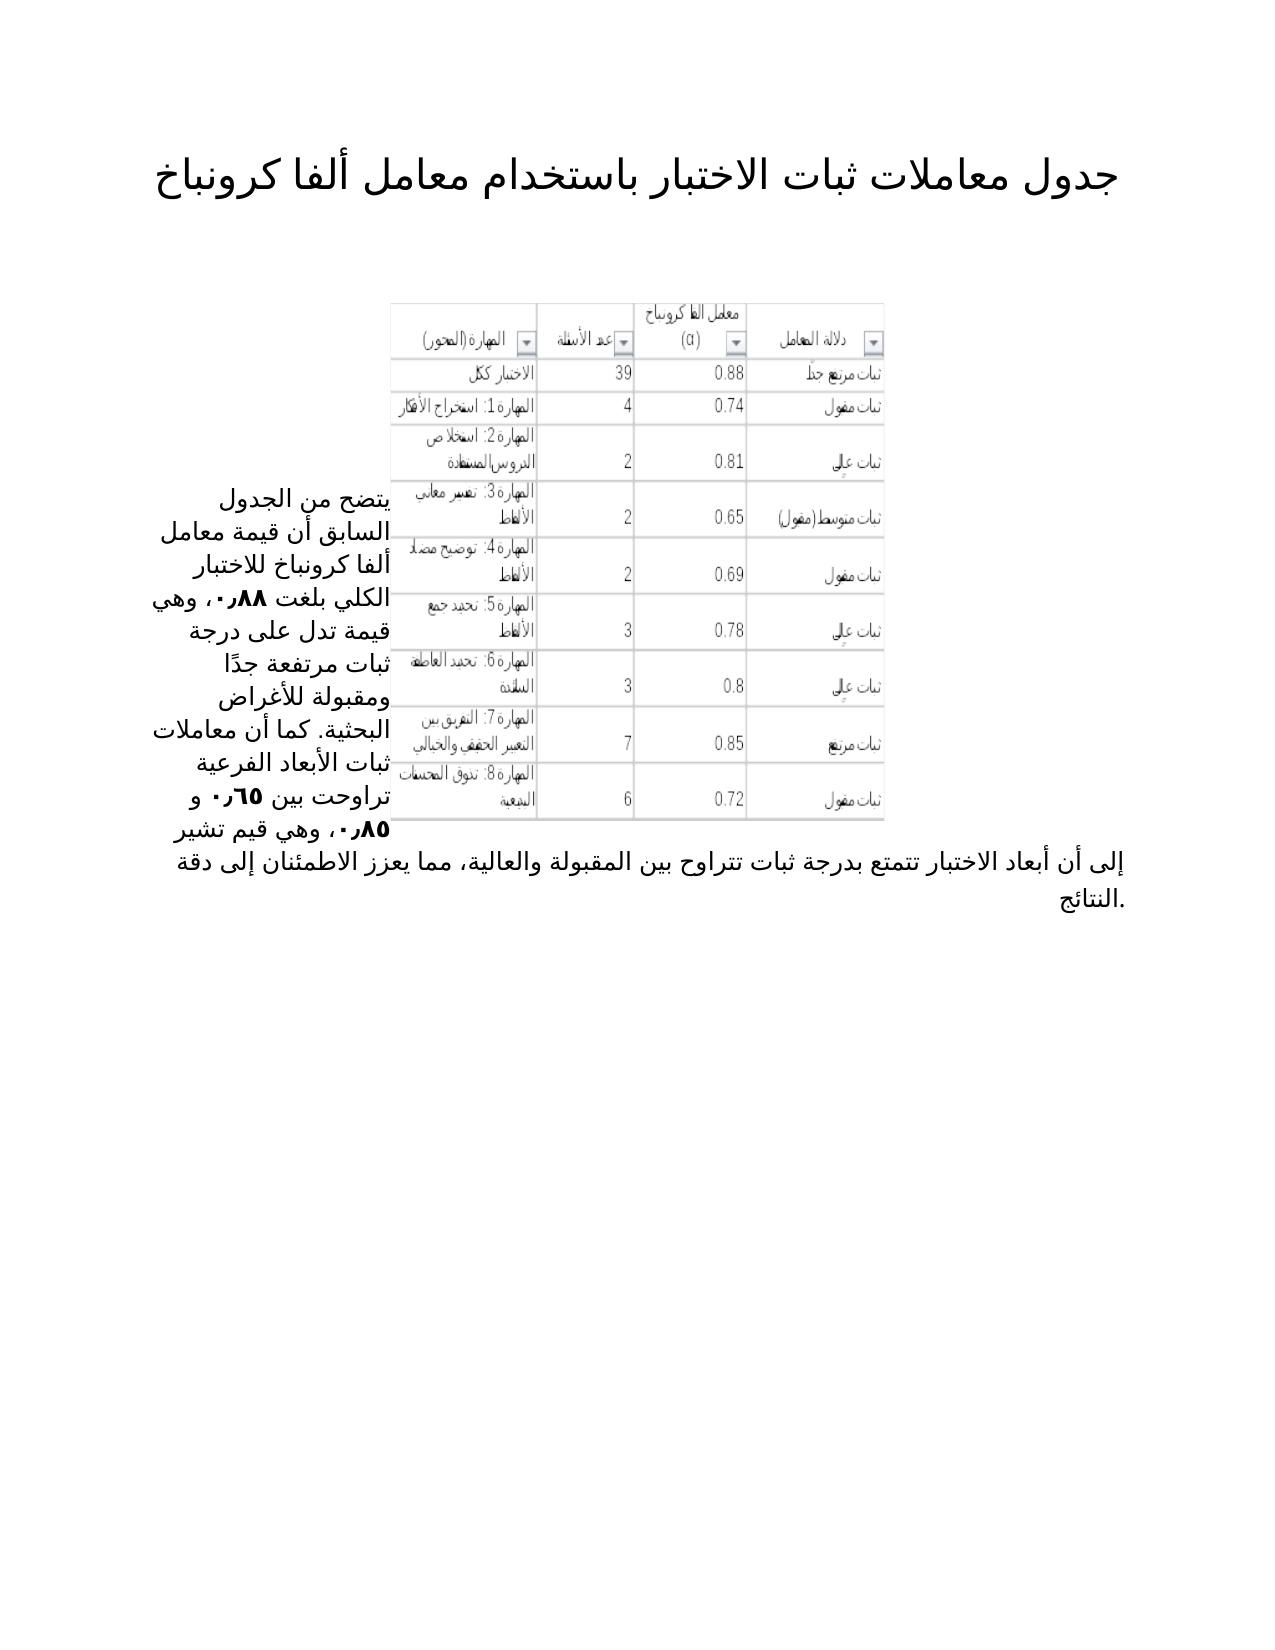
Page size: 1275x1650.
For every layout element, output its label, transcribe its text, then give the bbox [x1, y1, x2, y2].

text يتضح من الجدول السابق أن قيمة معامل ألفا كرونباخ للاختبار الكلي بلغت ٠٫٨٨، وهي قيمة تدل على درجة ثبات مرتفعة جدًا ومقبولة للأغراض البحثية. كما أن معاملات ثبات الأبعاد الفرعية تراوحت بين ٠٫٦٥ و ٠٫٨٥، وهي قيم تشير إلى أن أبعاد الاختبار تتمتع بدرجة ثبات تتراوح بين المقبولة والعالية، مما يعزز الاطمئنان إلى دقة النتائج. [150, 484, 1125, 915]
text جدول معاملات ثبات الاختبار باستخدام معامل ألفا كرونباخ [150, 150, 1125, 198]
